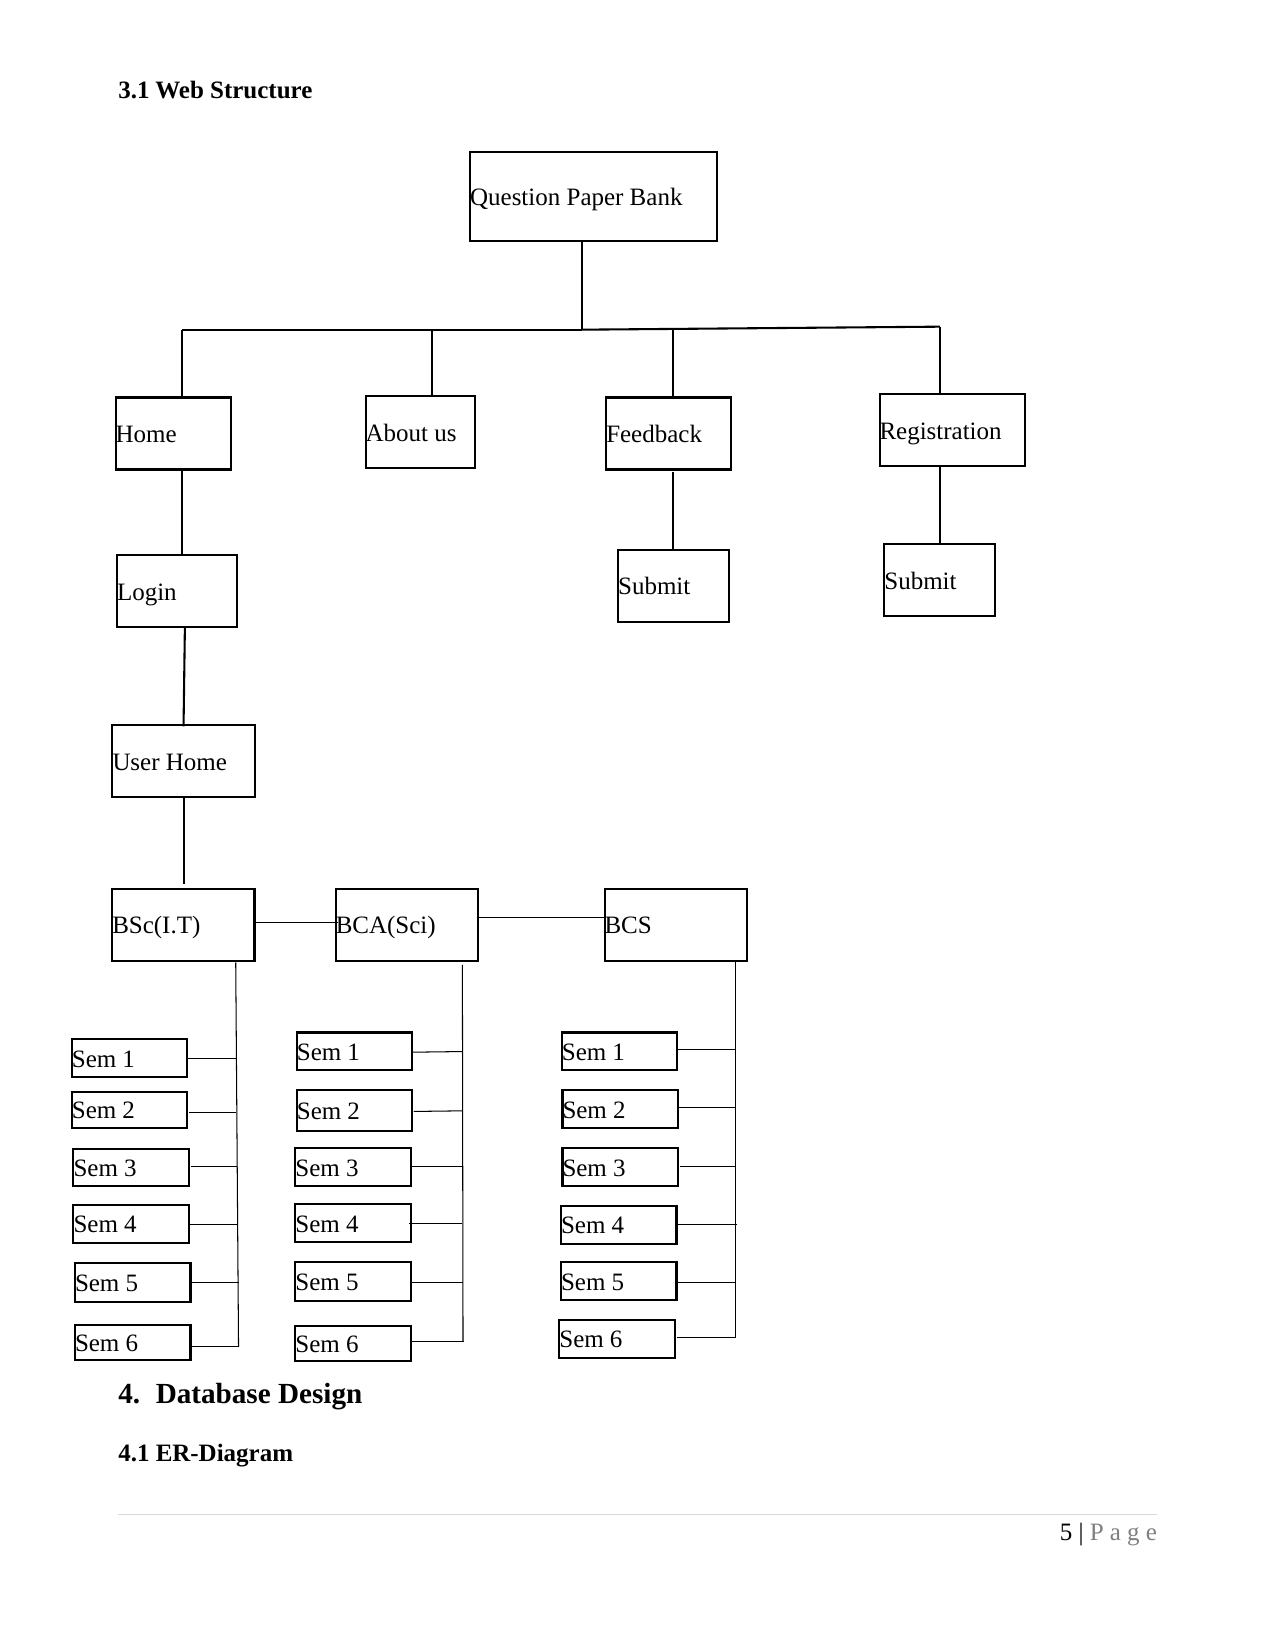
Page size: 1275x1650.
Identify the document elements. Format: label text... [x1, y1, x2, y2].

text 3.1 Web Structure [118, 75, 1157, 104]
text 4.1 ER-Diagram [118, 1438, 1157, 1467]
list Database Design [118, 1376, 1157, 1409]
